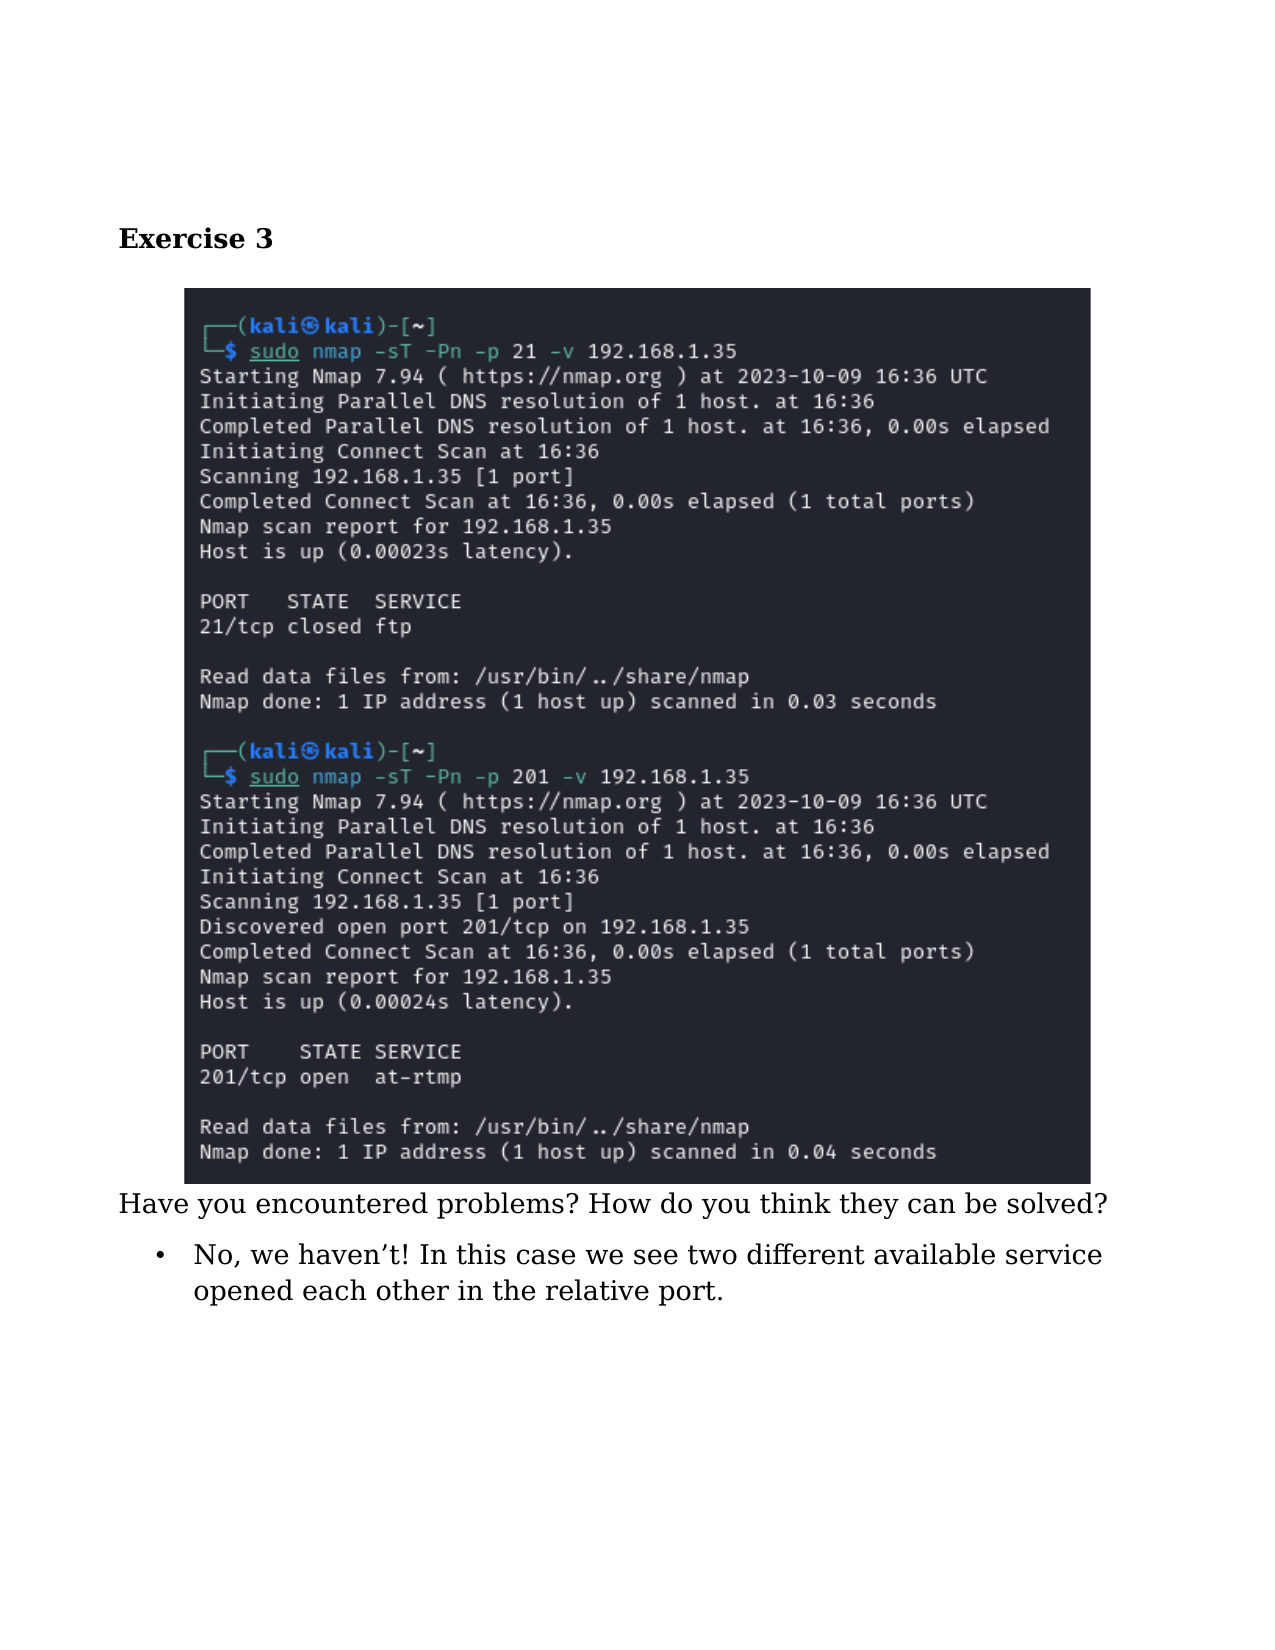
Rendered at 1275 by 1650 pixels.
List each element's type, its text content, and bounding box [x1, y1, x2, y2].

picture [184, 288, 1091, 1184]
subtitle Exercise 3 [118, 223, 1157, 255]
text Have you encountered problems? How do you think they can be solved? [118, 272, 1157, 1220]
list No, we haven’t! In this case we see two different available service opened each other in the relative port. [156, 1239, 1157, 1307]
